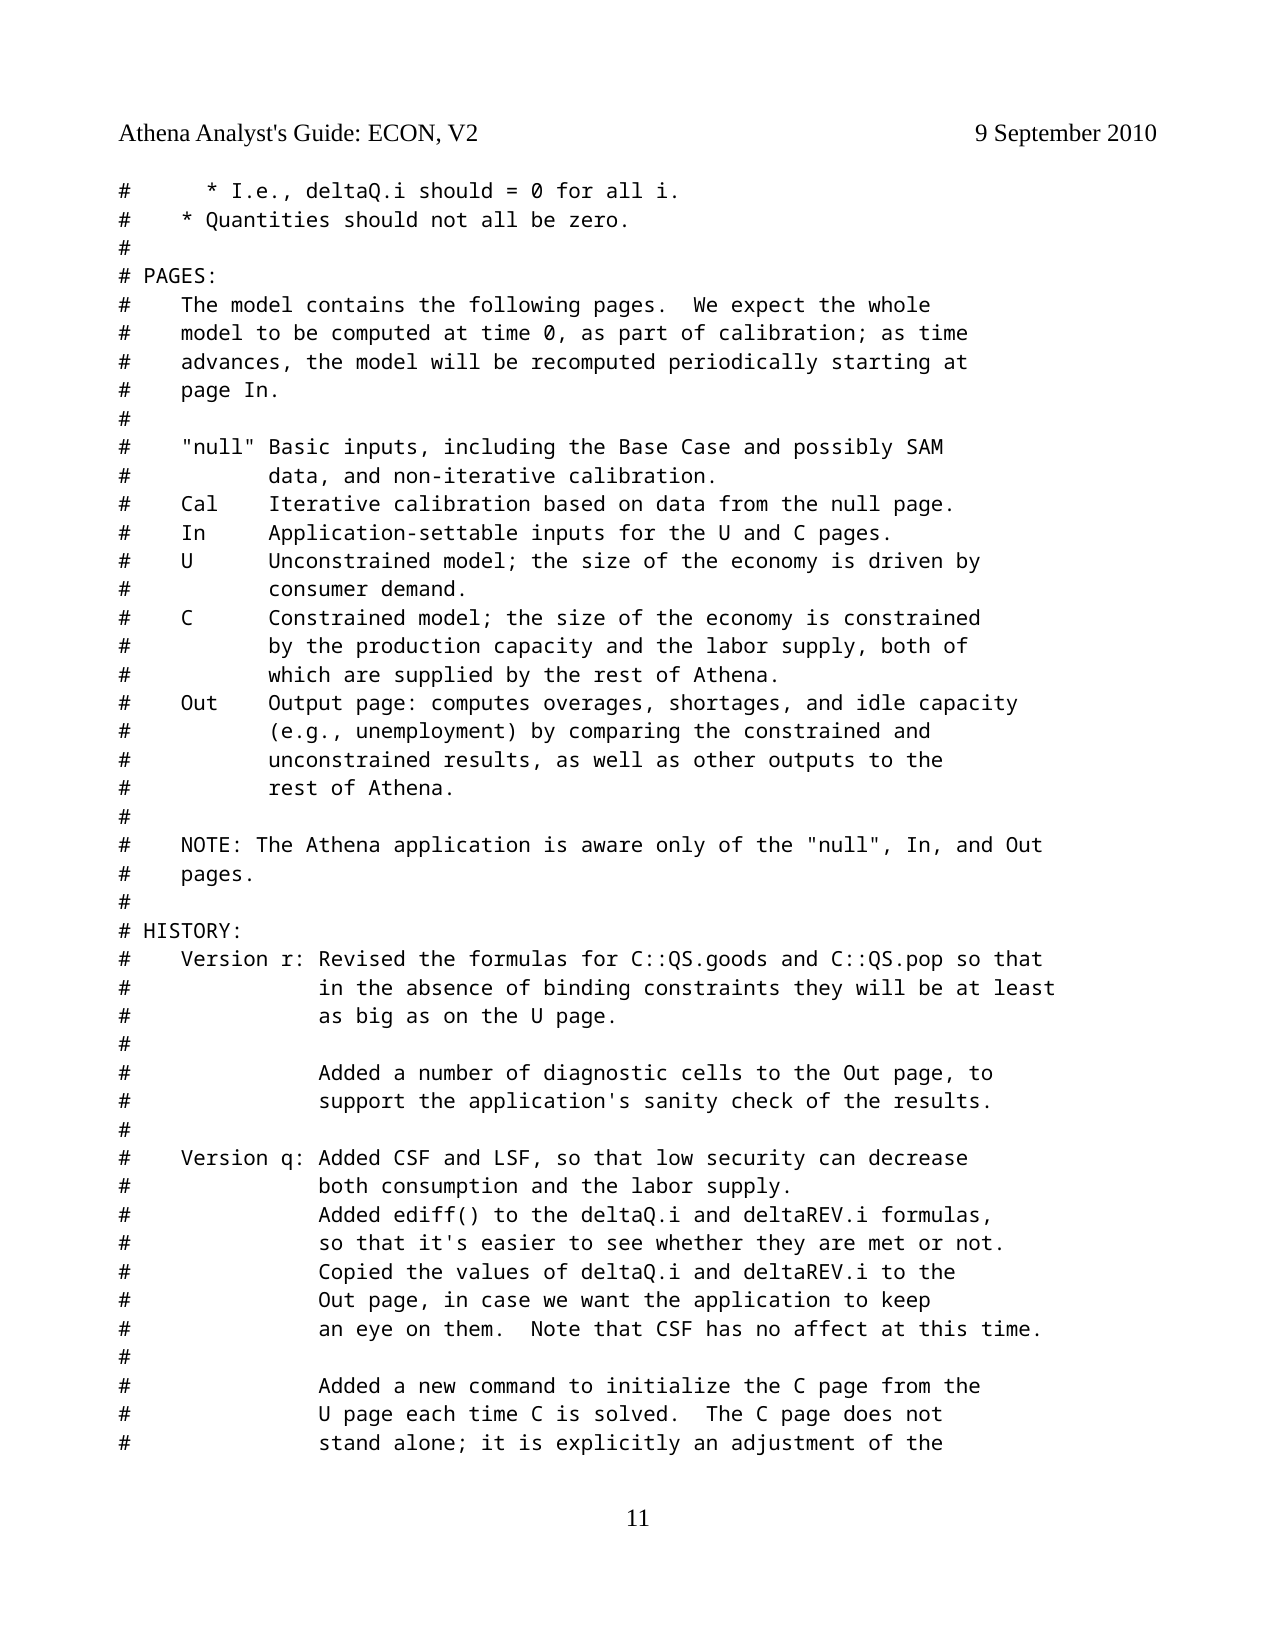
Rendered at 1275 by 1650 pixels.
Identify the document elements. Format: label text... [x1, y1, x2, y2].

text # data, and non-iterative calibration. [118, 461, 1157, 489]
text # The model contains the following pages. We expect the whole [118, 290, 1157, 318]
text # so that it's easier to see whether they are met or not. [118, 1228, 1157, 1257]
text # stand alone; it is explicitly an adjustment of the [118, 1428, 1157, 1456]
text # consumer demand. [118, 574, 1157, 603]
text # [118, 802, 1157, 830]
text # U Unconstrained model; the size of the economy is driven by [118, 546, 1157, 574]
text # [118, 1115, 1157, 1143]
text # [118, 1029, 1157, 1058]
text # * Quantities should not all be zero. [118, 205, 1157, 233]
text # C Constrained model; the size of the economy is constrained [118, 603, 1157, 631]
text # * I.e., deltaQ.i should = 0 for all i. [118, 176, 1157, 205]
text # an eye on them. Note that CSF has no affect at this time. [118, 1314, 1157, 1342]
text # Copied the values of deltaQ.i and deltaREV.i to the [118, 1257, 1157, 1285]
text # advances, the model will be recomputed periodically starting at [118, 347, 1157, 375]
text # Out Output page: computes overages, shortages, and idle capacity [118, 688, 1157, 717]
text # NOTE: The Athena application is aware only of the "null", In, and Out [118, 830, 1157, 859]
text # Added a new command to initialize the C page from the [118, 1371, 1157, 1399]
text # support the application's sanity check of the results. [118, 1086, 1157, 1115]
text # Added ediff() to the deltaQ.i and deltaREV.i formulas, [118, 1200, 1157, 1228]
text # U page each time C is solved. The C page does not [118, 1399, 1157, 1428]
text # Cal Iterative calibration based on data from the null page. [118, 489, 1157, 518]
text # HISTORY: [118, 916, 1157, 944]
text # "null" Basic inputs, including the Base Case and possibly SAM [118, 432, 1157, 461]
text # unconstrained results, as well as other outputs to the [118, 745, 1157, 773]
text # by the production capacity and the labor supply, both of [118, 631, 1157, 660]
text # PAGES: [118, 262, 1157, 290]
text # [118, 887, 1157, 916]
text # both consumption and the labor supply. [118, 1172, 1157, 1200]
text # model to be computed at time 0, as part of calibration; as time [118, 318, 1157, 347]
text # In Application-settable inputs for the U and C pages. [118, 518, 1157, 546]
text # [118, 233, 1157, 262]
text # Out page, in case we want the application to keep [118, 1285, 1157, 1314]
text # page In. [118, 375, 1157, 404]
text # in the absence of binding constraints they will be at least [118, 973, 1157, 1001]
text # rest of Athena. [118, 773, 1157, 802]
text # pages. [118, 859, 1157, 887]
text # Version q: Added CSF and LSF, so that low security can decrease [118, 1143, 1157, 1172]
text # (e.g., unemployment) by comparing the constrained and [118, 717, 1157, 745]
text # as big as on the U page. [118, 1001, 1157, 1029]
text # [118, 1342, 1157, 1371]
text # which are supplied by the rest of Athena. [118, 660, 1157, 688]
text # Added a number of diagnostic cells to the Out page, to [118, 1058, 1157, 1086]
text # [118, 404, 1157, 432]
text # Version r: Revised the formulas for C::QS.goods and C::QS.pop so that [118, 944, 1157, 973]
